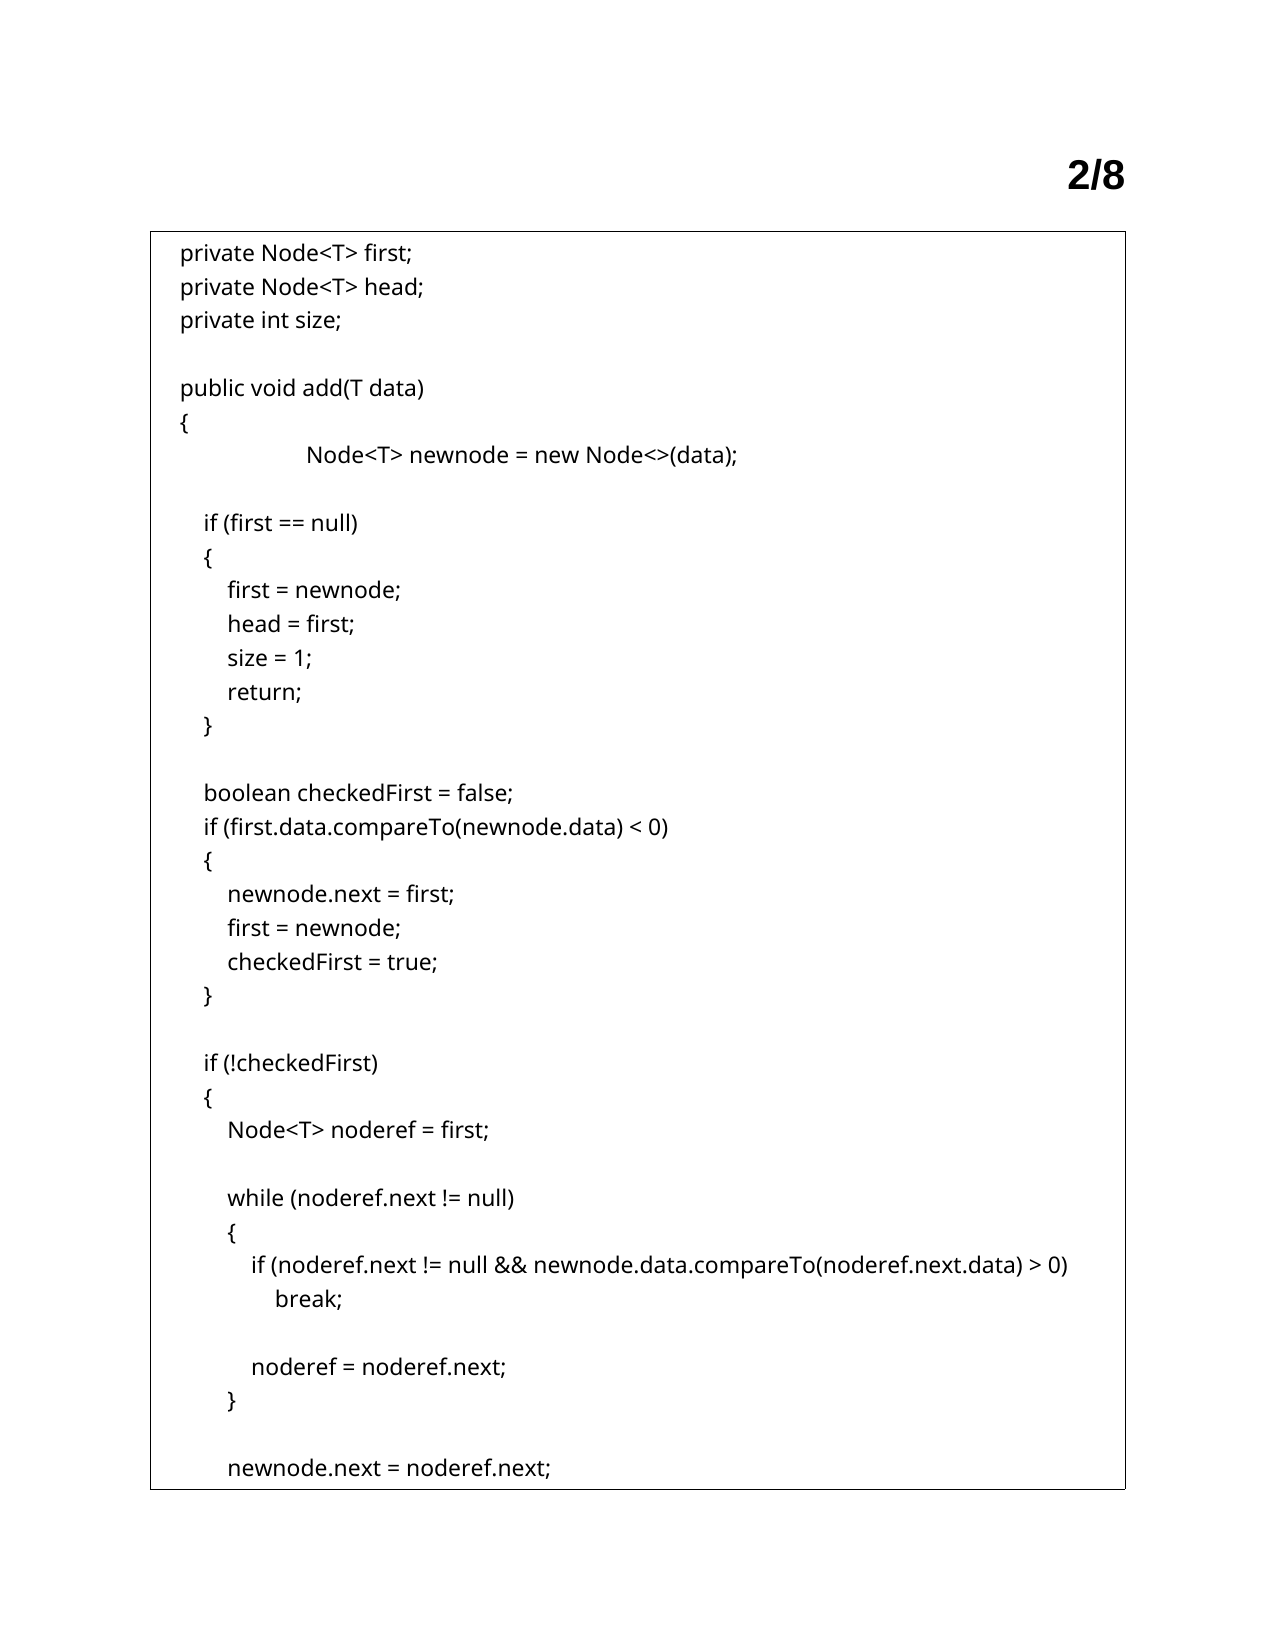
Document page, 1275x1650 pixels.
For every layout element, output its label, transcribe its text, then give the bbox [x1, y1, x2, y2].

table_cell private Node<T> first; private Node<T> head; private int size; public void add(T data) { Node<T> newnode = new Node<>(data); if (first == null) { first = newnode; head = first; size = 1; return; } boolean checkedFirst = false; if (first.data.compareTo(newnode.data) < 0) { newnode.next = first; first = newnode; checkedFirst = true; } if (!checkedFirst) { Node<T> noderef = first; while (noderef.next != null) { if (noderef.next != null && newnode.data.compareTo(noderef.next.data) > 0) break; noderef = noderef.next; } newnode.next = noderef.next; [151, 232, 1125, 1489]
